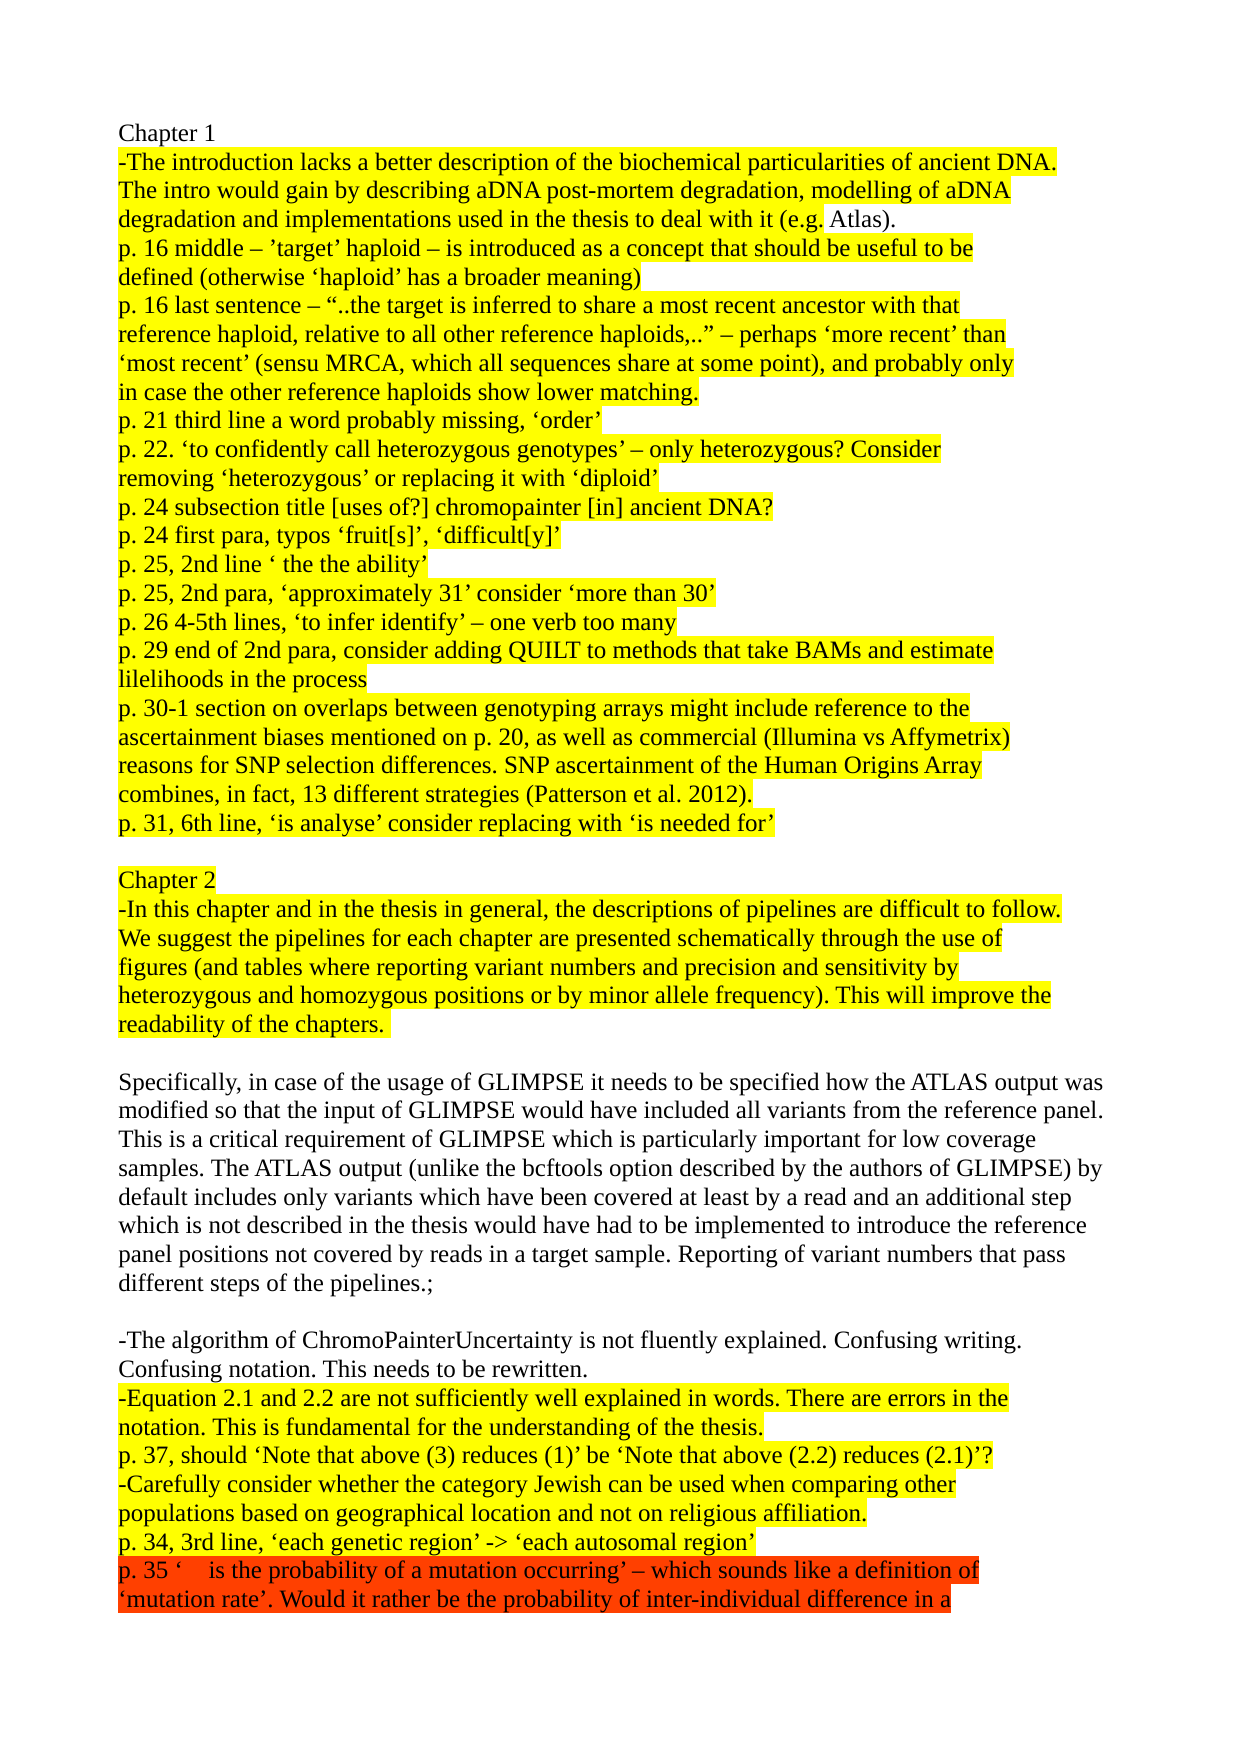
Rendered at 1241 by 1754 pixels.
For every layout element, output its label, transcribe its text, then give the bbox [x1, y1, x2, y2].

text combines, in fact, 13 different strategies (Patterson et al. 2012). [118, 779, 1122, 808]
text p. 35 ‘ is the probability of a mutation occurring’ – which sounds like a definition of [118, 1556, 1122, 1584]
text degradation and implementations used in the thesis to deal with it (e.g. Atlas). [118, 204, 1122, 233]
text p. 24 first para, typos ‘fruit[s]’, ‘difficult[y]’ [118, 521, 1122, 549]
text ‘most recent’ (sensu MRCA, which all sequences share at some point), and probably only [118, 348, 1122, 377]
text -Equation 2.1 and 2.2 are not sufficiently well explained in words. There are errors in the [118, 1383, 1122, 1412]
text p. 16 last sentence – “..the target is inferred to share a most recent ancestor with that [118, 291, 1122, 319]
text p. 25, 2nd line ‘ the the ability’ [118, 549, 1122, 578]
text p. 25, 2nd para, ‘approximately 31’ consider ‘more than 30’ [118, 578, 1122, 607]
text -In this chapter and in the thesis in general, the descriptions of pipelines are difficult to follow. [118, 894, 1122, 923]
text Chapter 1 [118, 118, 1122, 147]
text ascertainment biases mentioned on p. 20, as well as commercial (Illumina vs Affymetrix) [118, 722, 1122, 751]
text populations based on geographical location and not on religious affiliation. [118, 1498, 1122, 1527]
text p. 21 third line a word probably missing, ‘order’ [118, 406, 1122, 434]
text p. 37, should ‘Note that above (3) reduces (1)’ be ‘Note that above (2.2) reduces (2.1)’? [118, 1441, 1122, 1469]
text Chapter 2 [118, 866, 1122, 894]
text The intro would gain by describing aDNA post-mortem degradation, modelling of aDNA [118, 176, 1122, 204]
text p. 24 subsection title [uses of?] chromopainter [in] ancient DNA? [118, 492, 1122, 521]
text figures (and tables where reporting variant numbers and precision and sensitivity by [118, 952, 1122, 981]
text removing ‘heterozygous’ or replacing it with ‘diploid’ [118, 463, 1122, 492]
text Confusing notation. This needs to be rewritten. [118, 1354, 1122, 1383]
text -The introduction lacks a better description of the biochemical particularities of ancient DNA. [118, 147, 1122, 176]
text p. 34, 3rd line, ‘each genetic region’ -> ‘each autosomal region’ [118, 1527, 1122, 1556]
text p. 16 middle – ’target’ haploid – is introduced as a concept that should be useful to be [118, 233, 1122, 262]
text -Carefully consider whether the category Jewish can be used when comparing other [118, 1469, 1122, 1498]
text defined (otherwise ‘haploid’ has a broader meaning) [118, 262, 1122, 291]
text We suggest the pipelines for each chapter are presented schematically through the use of [118, 923, 1122, 952]
text Specifically, in case of the usage of GLIMPSE it needs to be specified how the ATLAS output was modified so that the input of GLIMPSE would have included all variants from the reference panel. This is a critical requirement of GLIMPSE which is particularly important for low coverage samples. The ATLAS output (unlike the bcftools option described by the authors of GLIMPSE) by default includes only variants which have been covered at least by a read and an additional step which is not described in the thesis would have had to be implemented to introduce the reference panel positions not covered by reads in a target sample. Reporting of variant numbers that pass different steps of the pipelines.; [118, 1067, 1122, 1297]
text heterozygous and homozygous positions or by minor allele frequency). This will improve the [118, 981, 1122, 1009]
text reasons for SNP selection differences. SNP ascertainment of the Human Origins Array [118, 751, 1122, 779]
text -The algorithm of ChromoPainterUncertainty is not fluently explained. Confusing writing. [118, 1326, 1122, 1354]
text in case the other reference haploids show lower matching. [118, 377, 1122, 406]
text p. 22. ‘to confidently call heterozygous genotypes’ – only heterozygous? Consider [118, 434, 1122, 463]
text notation. This is fundamental for the understanding of the thesis. [118, 1412, 1122, 1441]
text reference haploid, relative to all other reference haploids,..” – perhaps ‘more recent’ than [118, 319, 1122, 348]
text readability of the chapters. [118, 1009, 1122, 1038]
text p. 29 end of 2nd para, consider adding QUILT to methods that take BAMs and estimate [118, 636, 1122, 664]
text p. 31, 6th line, ‘is analyse’ consider replacing with ‘is needed for’ [118, 808, 1122, 837]
text p. 30-1 section on overlaps between genotyping arrays might include reference to the [118, 693, 1122, 722]
text ‘mutation rate’. Would it rather be the probability of inter-individual difference in a [118, 1584, 1122, 1613]
text lilelihoods in the process [118, 664, 1122, 693]
text p. 26 4-5th lines, ‘to infer identify’ – one verb too many [118, 607, 1122, 636]
